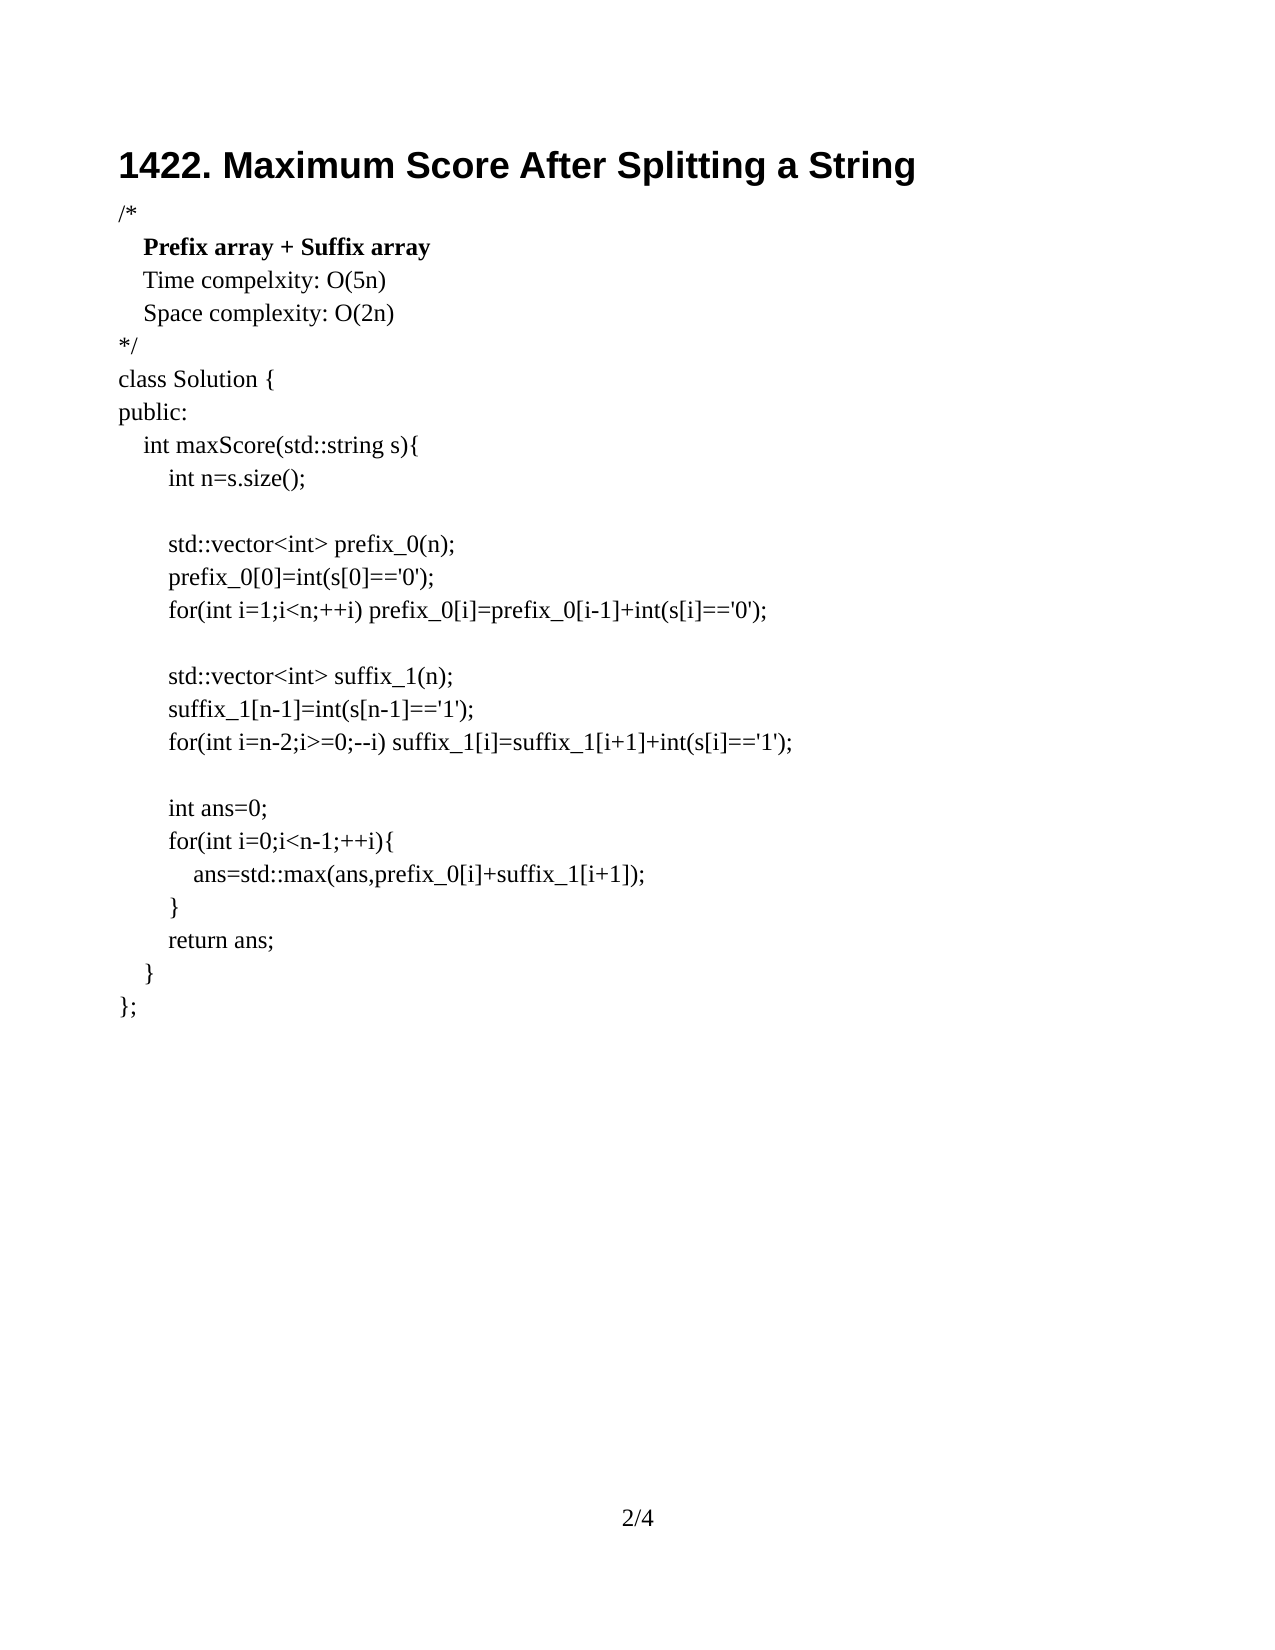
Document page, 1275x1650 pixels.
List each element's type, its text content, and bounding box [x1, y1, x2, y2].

text for(int i=1;i<n;++i) prefix_0[i]=prefix_0[i-1]+int(s[i]=='0'); [118, 595, 1157, 624]
text int maxScore(std::string s){ [118, 430, 1157, 459]
text return ans; [118, 925, 1157, 954]
text ans=std::max(ans,prefix_0[i]+suffix_1[i+1]); [118, 859, 1157, 888]
text class Solution { [118, 364, 1157, 393]
text Space complexity: O(2n) [118, 298, 1157, 327]
text Time compelxity: O(5n) [118, 265, 1157, 293]
text prefix_0[0]=int(s[0]=='0'); [118, 562, 1157, 591]
subtitle 1422. Maximum Score After Splitting a String [118, 143, 1157, 186]
text std::vector<int> suffix_1(n); [118, 661, 1157, 690]
text suffix_1[n-1]=int(s[n-1]=='1'); [118, 694, 1157, 723]
text } [118, 892, 1157, 921]
text for(int i=0;i<n-1;++i){ [118, 826, 1157, 855]
text /* [118, 199, 1157, 227]
text std::vector<int> prefix_0(n); [118, 529, 1157, 558]
text public: [118, 397, 1157, 426]
text int ans=0; [118, 793, 1157, 822]
text int n=s.size(); [118, 463, 1157, 492]
text }; [118, 991, 1157, 1020]
text } [118, 958, 1157, 987]
text for(int i=n-2;i>=0;--i) suffix_1[i]=suffix_1[i+1]+int(s[i]=='1'); [118, 727, 1157, 756]
text Prefix array + Suffix array [118, 232, 1157, 261]
text */ [118, 331, 1157, 359]
